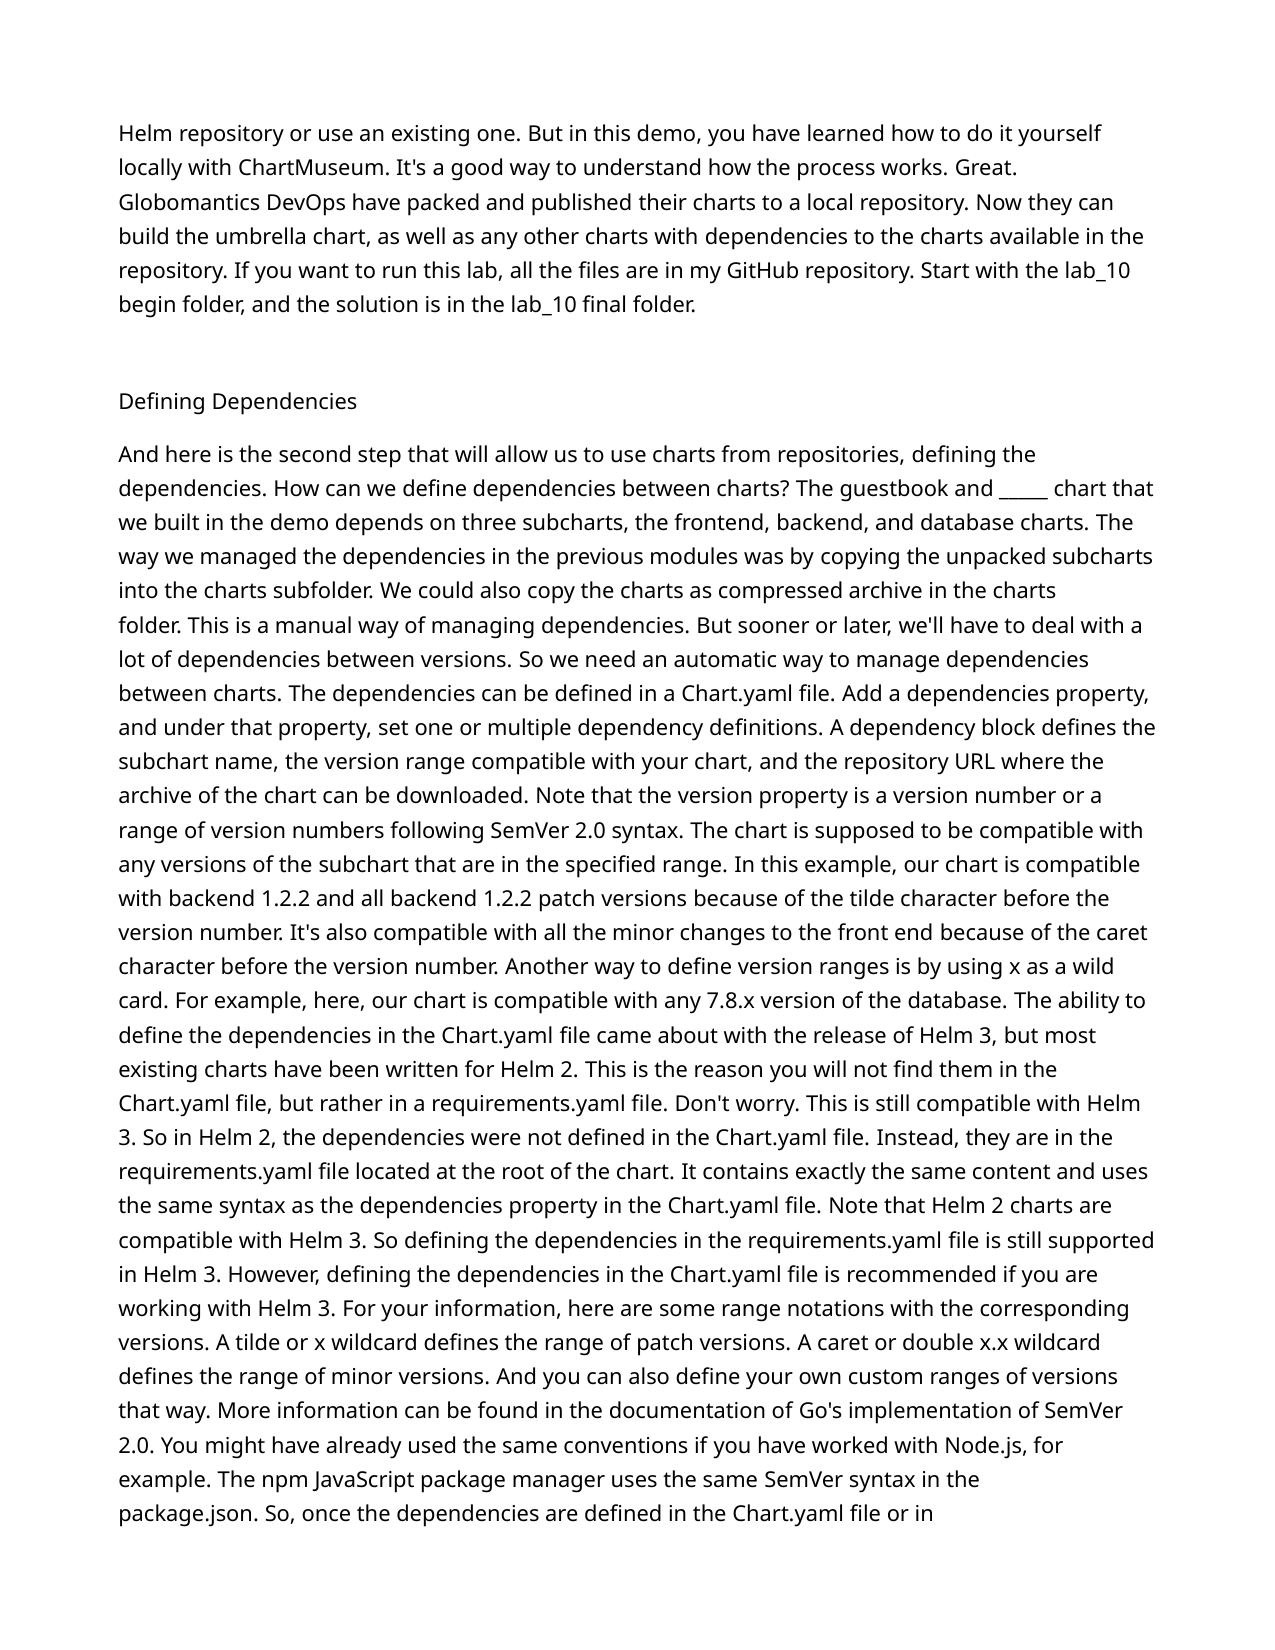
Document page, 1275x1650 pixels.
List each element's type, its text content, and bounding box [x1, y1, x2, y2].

text And here is the second step that will allow us to use charts from repositories, defining the dependencies. How can we define dependencies between charts? The guestbook and _____ chart that we built in the demo depends on three subcharts, the frontend, backend, and database charts. The way we managed the dependencies in the previous modules was by copying the unpacked subcharts into the charts subfolder. We could also copy the charts as compressed archive in the charts folder. This is a manual way of managing dependencies. But sooner or later, we'll have to deal with a lot of dependencies between versions. So we need an automatic way to manage dependencies between charts. The dependencies can be defined in a Chart.yaml file. Add a dependencies property, and under that property, set one or multiple dependency definitions. A dependency block defines the subchart name, the version range compatible with your chart, and the repository URL where the archive of the chart can be downloaded. Note that the version property is a version number or a range of version numbers following SemVer 2.0 syntax. The chart is supposed to be compatible with any versions of the subchart that are in the specified range. In this example, our chart is compatible with backend 1.2.2 and all backend 1.2.2 patch versions because of the tilde character before the version number. It's also compatible with all the minor changes to the front end because of the caret character before the version number. Another way to define version ranges is by using x as a wild card. For example, here, our chart is compatible with any 7.8.x version of the database. The ability to define the dependencies in the Chart.yaml file came about with the release of Helm 3, but most existing charts have been written for Helm 2. This is the reason you will not find them in the Chart.yaml file, but rather in a requirements.yaml file. Don't worry. This is still compatible with Helm 3. So in Helm 2, the dependencies were not defined in the Chart.yaml file. Instead, they are in the requirements.yaml file located at the root of the chart. It contains exactly the same content and uses the same syntax as the dependencies property in the Chart.yaml file. Note that Helm 2 charts are compatible with Helm 3. So defining the dependencies in the requirements.yaml file is still supported in Helm 3. However, defining the dependencies in the Chart.yaml file is recommended if you are working with Helm 3. For your information, here are some range notations with the corresponding versions. A tilde or x wildcard defines the range of patch versions. A caret or double x.x wildcard defines the range of minor versions. And you can also define your own custom ranges of versions that way. More information can be found in the documentation of Go's implementation of SemVer 2.0. You might have already used the same conventions if you have worked with Node.js, for example. The npm JavaScript package manager uses the same SemVer syntax in the package.json. So, once the dependencies are defined in the Chart.yaml file or in [118, 439, 1157, 1528]
subtitle Defining Dependencies [118, 386, 1157, 415]
text Helm repository or use an existing one. But in this demo, you have learned how to do it yourself locally with ChartMuseum. It's a good way to understand how the process works. Great. Globomantics DevOps have packed and published their charts to a local repository. Now they can build the umbrella chart, as well as any other charts with dependencies to the charts available in the repository. If you want to run this lab, all the files are in my GitHub repository. Start with the lab_10 begin folder, and the solution is in the lab_10 final folder. [118, 118, 1157, 319]
